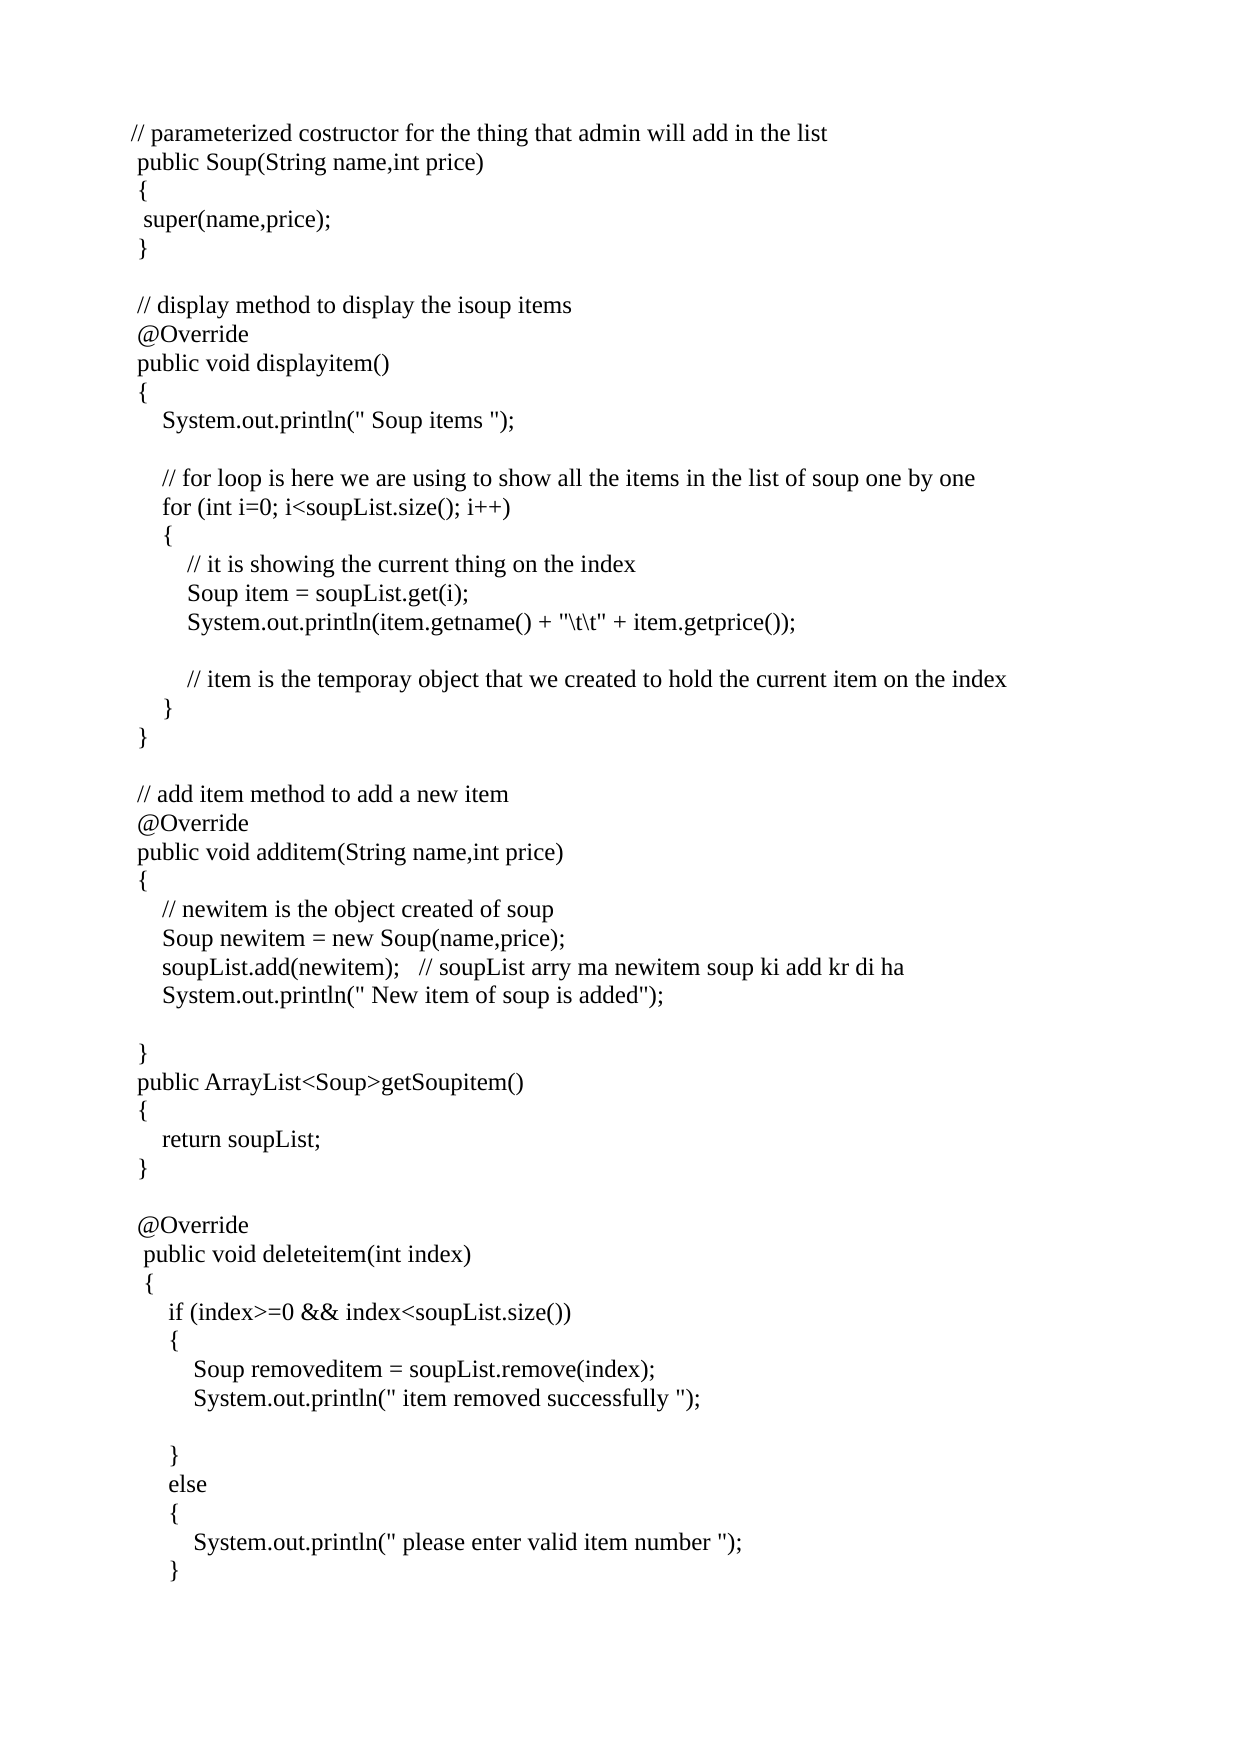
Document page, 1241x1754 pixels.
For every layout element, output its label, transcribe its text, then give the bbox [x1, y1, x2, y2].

text // for loop is here we are using to show all the items in the list of soup one by one [118, 463, 1122, 492]
text { [118, 176, 1122, 204]
text // item is the temporay object that we created to hold the current item on the index [118, 664, 1122, 693]
text // it is showing the current thing on the index [118, 549, 1122, 578]
text System.out.println(" Soup items "); [118, 406, 1122, 434]
text } [118, 693, 1122, 722]
text soupList.add(newitem); // soupList arry ma newitem soup ki add kr di ha [118, 952, 1122, 981]
text { [118, 1326, 1122, 1354]
text if (index>=0 && index<soupList.size()) [118, 1297, 1122, 1326]
text else [118, 1469, 1122, 1498]
text public void displayitem() [118, 348, 1122, 377]
text // add item method to add a new item [118, 779, 1122, 808]
text public void deleteitem(int index) [118, 1239, 1122, 1268]
text Soup newitem = new Soup(name,price); [118, 923, 1122, 952]
text // parameterized costructor for the thing that admin will add in the list [118, 118, 1122, 147]
text super(name,price); [118, 204, 1122, 233]
text } [118, 722, 1122, 751]
text public ArrayList<Soup>getSoupitem() [118, 1067, 1122, 1096]
text Soup removeditem = soupList.remove(index); [118, 1354, 1122, 1383]
text System.out.println(" please enter valid item number "); [118, 1527, 1122, 1556]
text System.out.println(" New item of soup is added"); [118, 981, 1122, 1009]
text { [118, 1268, 1122, 1297]
text Soup item = soupList.get(i); [118, 578, 1122, 607]
text { [118, 866, 1122, 894]
text // display method to display the isoup items [118, 291, 1122, 319]
text } [118, 1038, 1122, 1067]
text @Override [118, 808, 1122, 837]
text } [118, 233, 1122, 262]
text for (int i=0; i<soupList.size(); i++) [118, 492, 1122, 521]
text @Override [118, 319, 1122, 348]
text } [118, 1153, 1122, 1182]
text { [118, 1096, 1122, 1124]
text { [118, 377, 1122, 406]
text } [118, 1556, 1122, 1584]
text } [118, 1441, 1122, 1469]
text System.out.println(" item removed successfully "); [118, 1383, 1122, 1412]
text System.out.println(item.getname() + "\t\t" + item.getprice()); [118, 607, 1122, 636]
text return soupList; [118, 1124, 1122, 1153]
text // newitem is the object created of soup [118, 894, 1122, 923]
text public Soup(String name,int price) [118, 147, 1122, 176]
text public void additem(String name,int price) [118, 837, 1122, 866]
text { [118, 1498, 1122, 1527]
text @Override [118, 1211, 1122, 1239]
text { [118, 521, 1122, 549]
